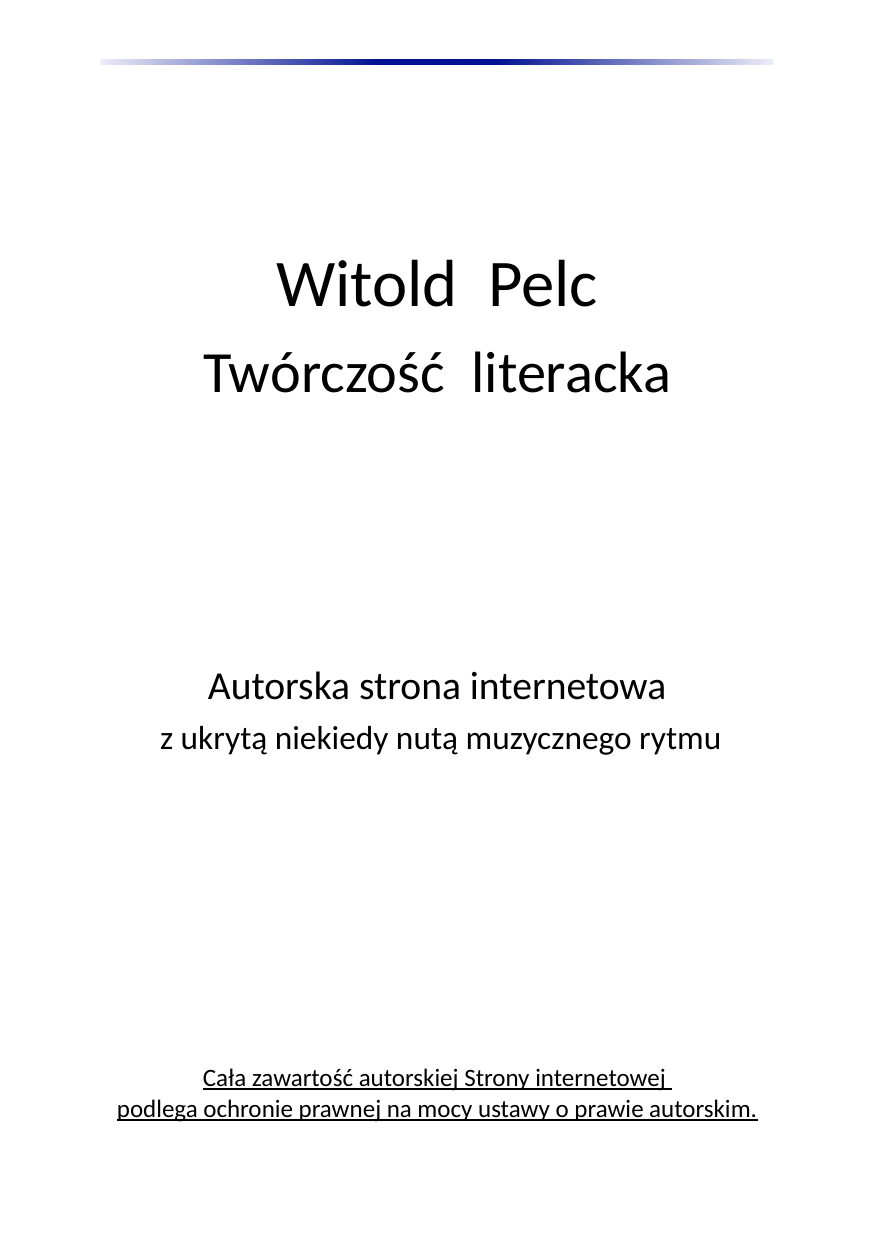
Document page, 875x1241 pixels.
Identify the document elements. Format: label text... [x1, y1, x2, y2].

text Autorska strona internetowa [94, 661, 779, 709]
text podlega ochronie prawnej na mocy ustawy o prawie autorskim. [94, 1093, 779, 1123]
text Twórczość literacka [94, 336, 779, 407]
text Witold Pelc [94, 242, 779, 323]
text z ukrytą niekiedy nutą muzycznego rytmu [94, 717, 779, 757]
picture [100, 59, 774, 65]
text Cała zawartość autorskiej Strony internetowej [94, 1062, 779, 1093]
